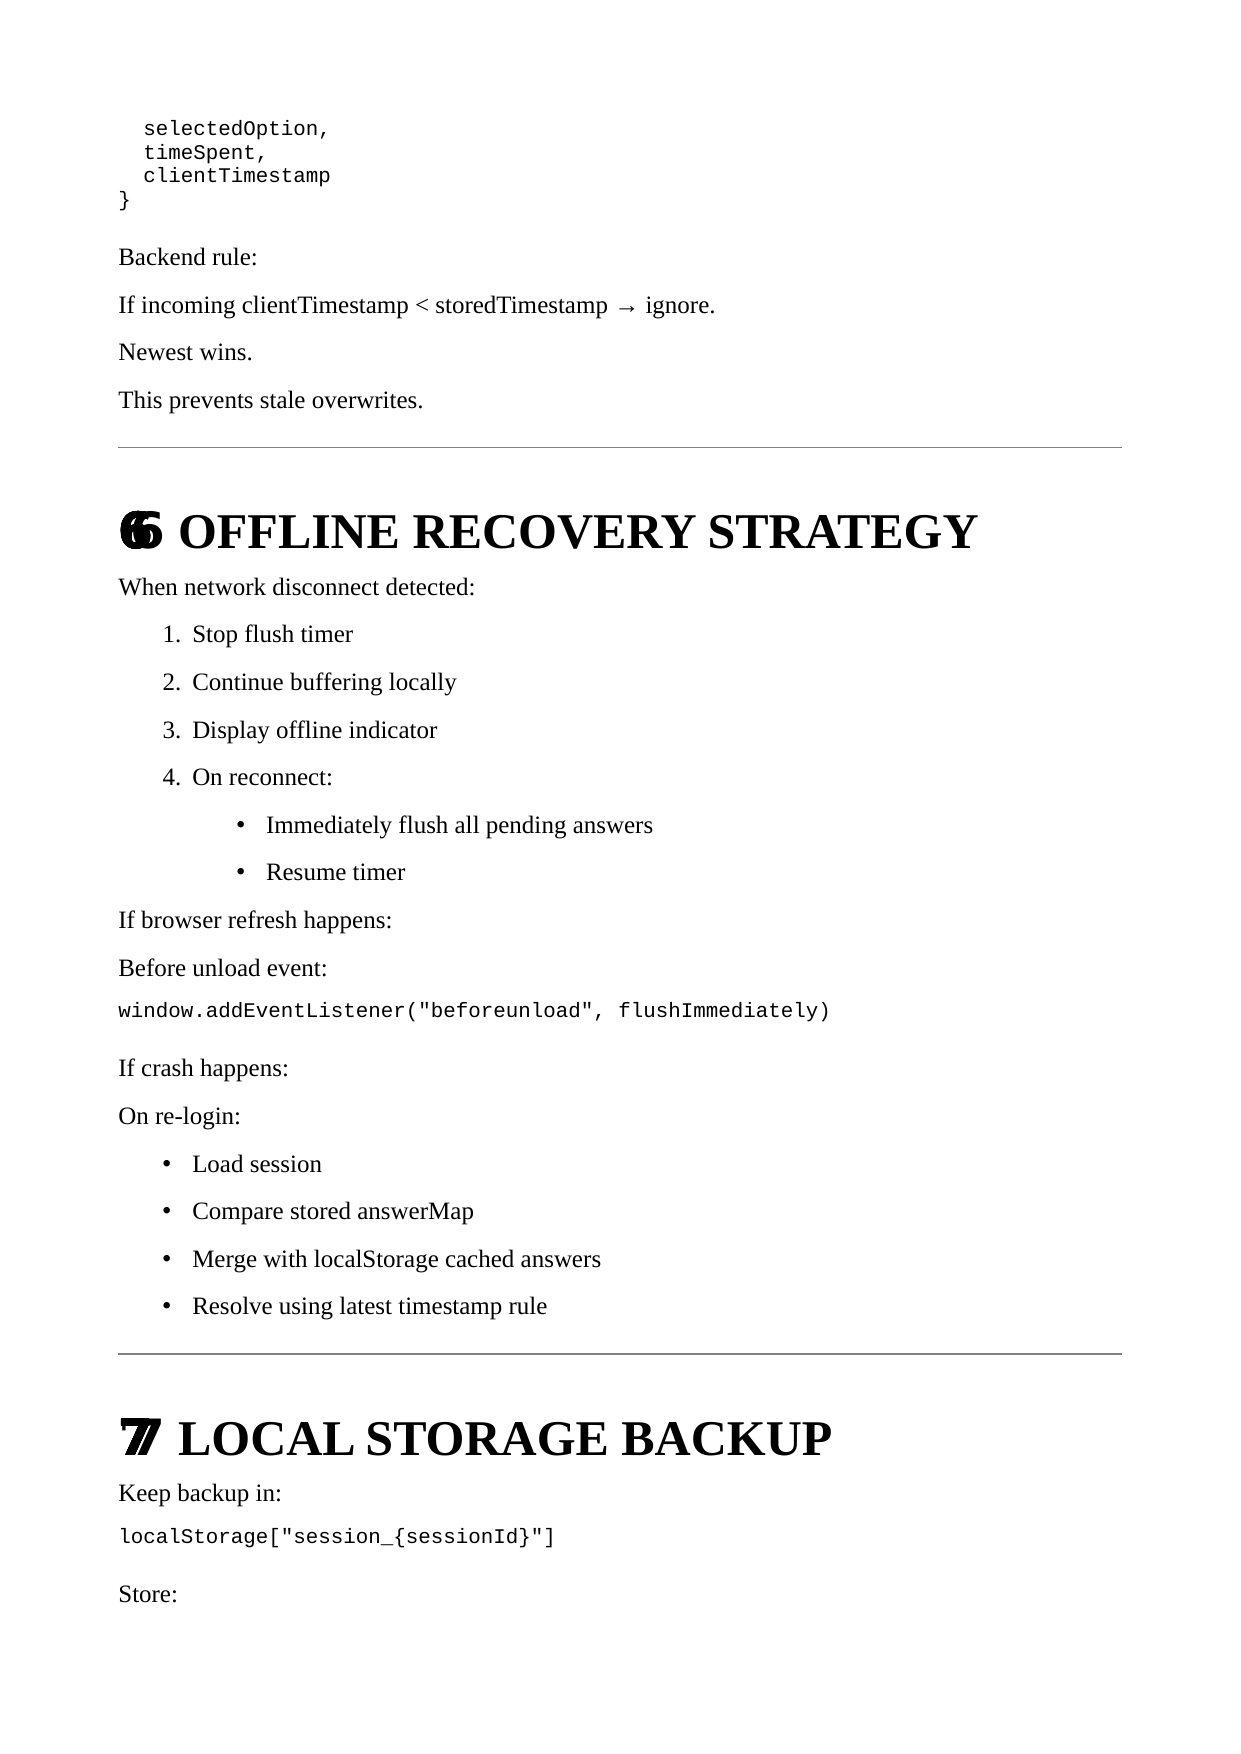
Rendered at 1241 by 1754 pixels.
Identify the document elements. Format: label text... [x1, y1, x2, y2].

text This prevents stale overwrites. [118, 385, 1122, 414]
text } [118, 189, 1122, 213]
subtitle 🧠 7️⃣ LOCAL STORAGE BACKUP [118, 1408, 1122, 1466]
text Store: [118, 1579, 1122, 1608]
text If incoming clientTimestamp < storedTimestamp → ignore. [118, 290, 1122, 318]
text Before unload event: [118, 953, 1122, 981]
list Immediately flush all pending answers [236, 810, 1122, 839]
list Resume timer [236, 857, 1122, 886]
text localStorage["session_{sessionId}"] [118, 1526, 1122, 1549]
list Compare stored answerMap [162, 1196, 1122, 1225]
text When network disconnect detected: [118, 572, 1122, 601]
list Load session [162, 1149, 1122, 1177]
text Backend rule: [118, 242, 1122, 271]
list Display offline indicator [162, 715, 1122, 743]
text If crash happens: [118, 1053, 1122, 1082]
list Continue buffering locally [162, 667, 1122, 696]
text window.addEventListener("beforeunload", flushImmediately) [118, 1000, 1122, 1024]
text If browser refresh happens: [118, 905, 1122, 934]
list Stop flush timer [162, 619, 1122, 648]
text Keep backup in: [118, 1478, 1122, 1507]
text clientTimestamp [118, 165, 1122, 189]
subtitle 🌐 6️⃣ OFFLINE RECOVERY STRATEGY [118, 502, 1122, 559]
list Resolve using latest timestamp rule [162, 1291, 1122, 1320]
text On re-login: [118, 1101, 1122, 1130]
list Merge with localStorage cached answers [162, 1244, 1122, 1273]
text Newest wins. [118, 337, 1122, 366]
list On reconnect: [162, 762, 1122, 791]
text selectedOption, [118, 118, 1122, 142]
text timeSpent, [118, 142, 1122, 165]
